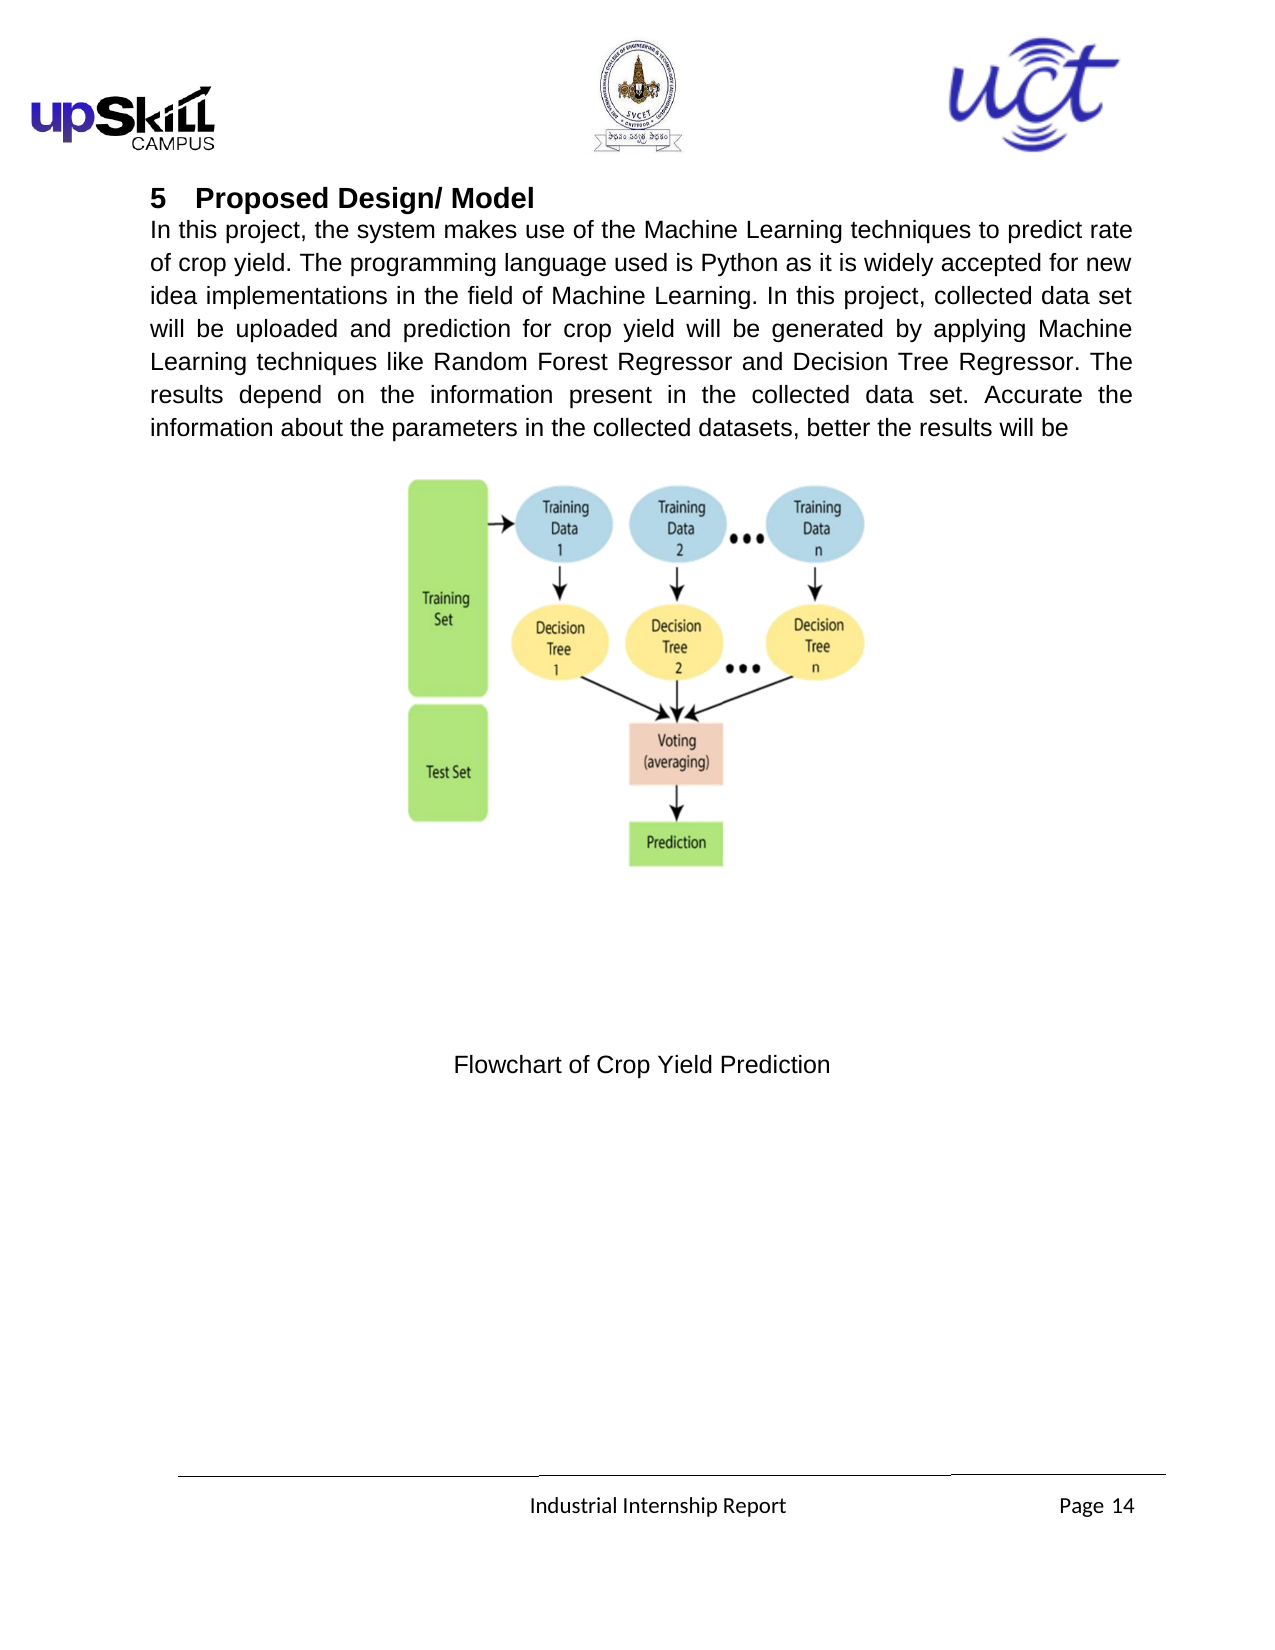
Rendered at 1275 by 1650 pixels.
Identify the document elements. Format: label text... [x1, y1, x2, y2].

picture [946, 28, 1125, 154]
text In this project, the system makes use of the Machine Learning techniques to predict rate of crop yield. The programming language used is Python as it is widely accepted for new idea implementations in the field of Machine Learning. In this project, collected data set will be uploaded and prediction for crop yield will be generated by applying Machine Learning techniques like Random Forest Regressor and Decision Tree Regressor. The results depend on the information present in the collected data set. Accurate the information about the parameters in the collected datasets, better the results will be [150, 215, 1134, 442]
picture [381, 458, 894, 874]
subtitle Proposed Design/ Model [150, 181, 1134, 215]
picture [0, 73, 246, 154]
text Flowchart of Crop Yield Prediction [150, 1050, 1134, 1079]
picture [568, 32, 707, 154]
